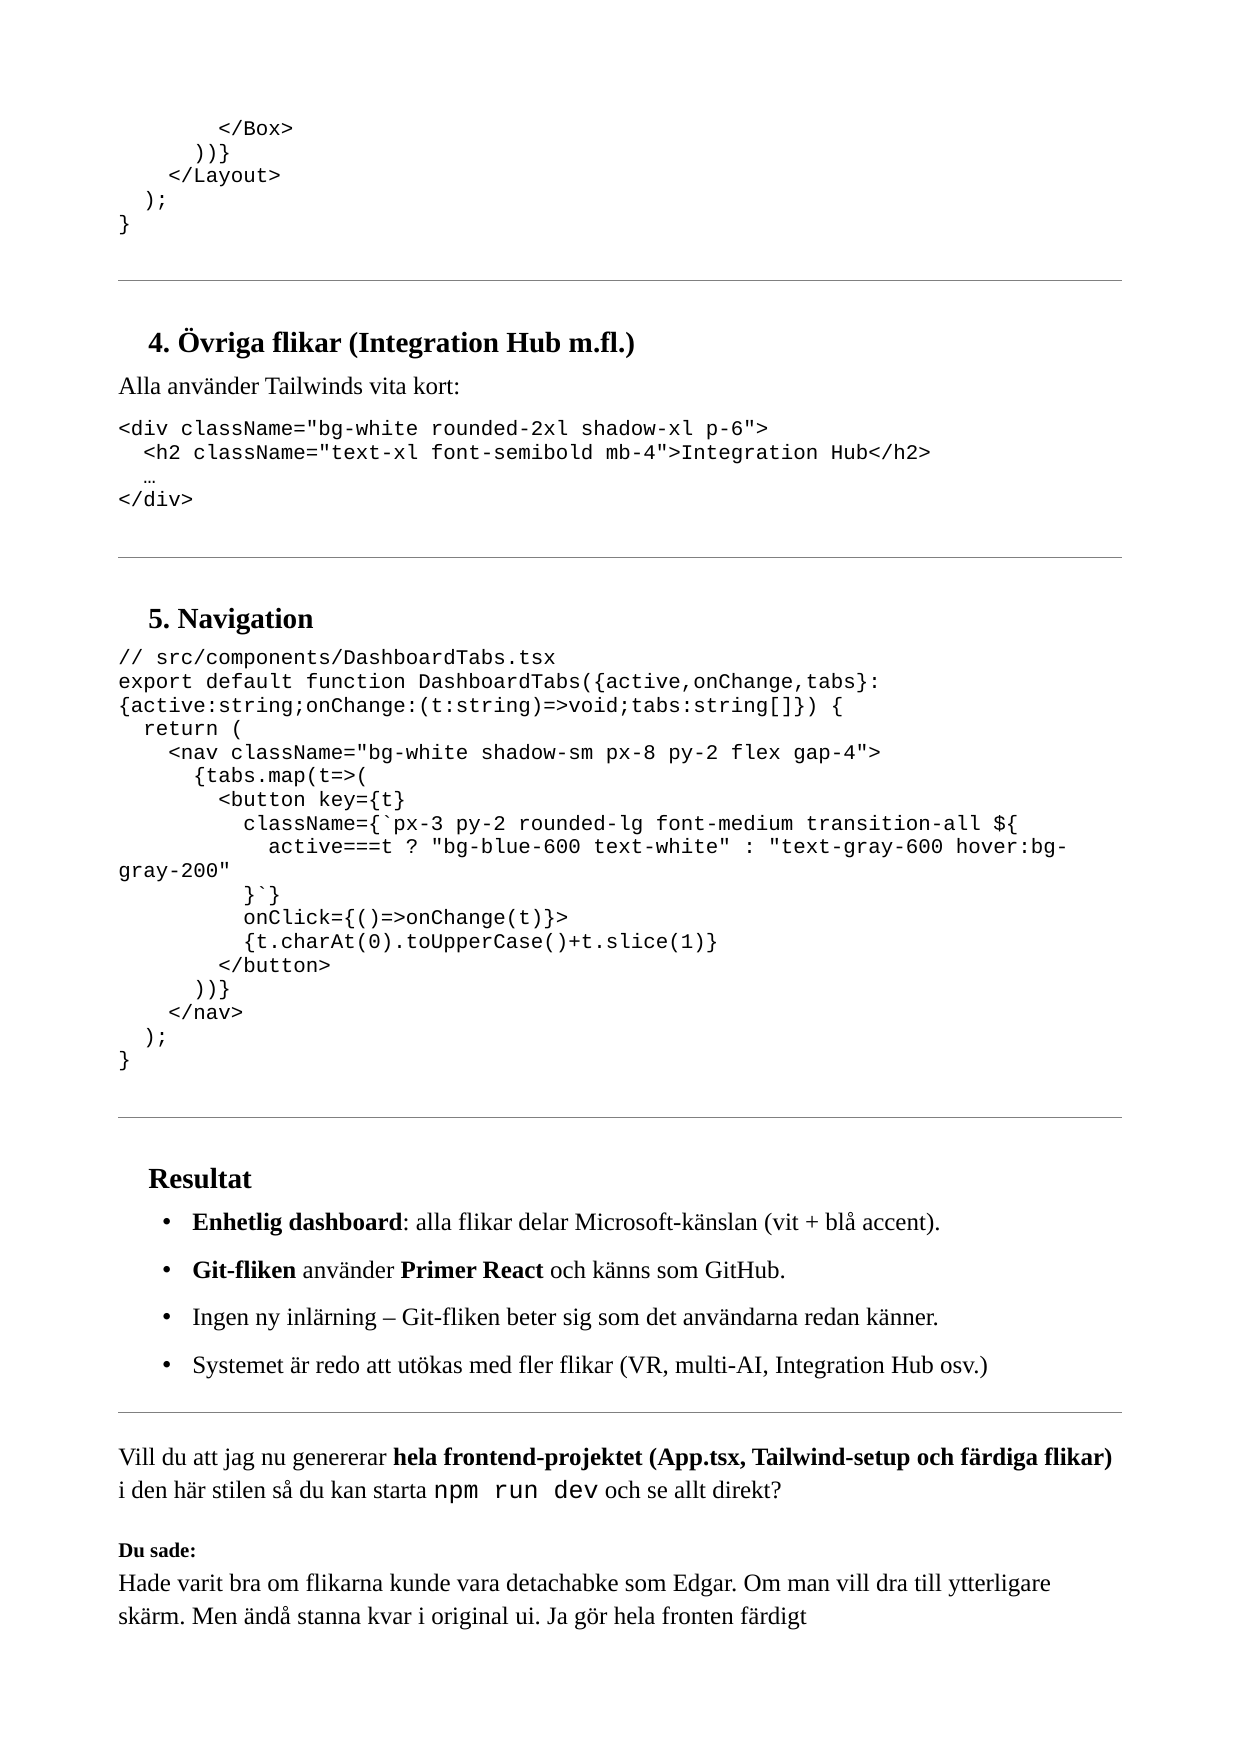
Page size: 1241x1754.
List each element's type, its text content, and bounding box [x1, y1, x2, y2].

text </Box> [118, 118, 1122, 142]
text export default function DashboardTabs({active,onChange,tabs}:{active:string;onChange:(t:string)=>void;tabs:string[]}) { [118, 671, 1122, 718]
text </div> [118, 489, 1122, 513]
text ); [118, 189, 1122, 213]
text // src/components/DashboardTabs.tsx [118, 647, 1122, 671]
list Git-fliken använder Primer React och känns som GitHub. [162, 1255, 1122, 1284]
subtitle 🧭 5. Navigation [118, 601, 1122, 635]
text onClick={()=>onChange(t)}> [118, 907, 1122, 931]
subtitle ✅ Resultat [118, 1161, 1122, 1195]
list Ingen ny inlärning – Git-fliken beter sig som det användarna redan känner. [162, 1302, 1122, 1331]
text <div className="bg-white rounded-2xl shadow-xl p-6"> [118, 418, 1122, 442]
text <button key={t} [118, 789, 1122, 813]
text active===t ? "bg-blue-600 text-white" : "text-gray-600 hover:bg-gray-200" [118, 836, 1122, 884]
text Alla använder Tailwinds vita kort: [118, 371, 1122, 399]
text }`} [118, 884, 1122, 907]
subtitle 🎨 4. Övriga flikar (Integration Hub m.fl.) [118, 325, 1122, 358]
subtitle Du sade: [118, 1537, 1122, 1562]
text ))} [118, 142, 1122, 165]
list Enhetlig dashboard: alla flikar delar Microsoft-känslan (vit + blå accent). [162, 1207, 1122, 1236]
text className={`px-3 py-2 rounded-lg font-medium transition-all ${ [118, 813, 1122, 836]
text </button> [118, 955, 1122, 978]
text <h2 className="text-xl font-semibold mb-4">Integration Hub</h2> [118, 442, 1122, 466]
text </nav> [118, 1002, 1122, 1026]
text … [118, 466, 1122, 489]
text ))} [118, 978, 1122, 1002]
list Systemet är redo att utökas med fler flikar (VR, multi-AI, Integration Hub osv.) [162, 1350, 1122, 1379]
text {tabs.map(t=>( [118, 766, 1122, 789]
text Vill du att jag nu genererar hela frontend-projektet (App.tsx, Tailwind-setup och färdiga flikar) i den här stilen så du kan starta npm run dev och se allt direkt? [118, 1442, 1122, 1506]
text {t.charAt(0).toUpperCase()+t.slice(1)} [118, 931, 1122, 955]
text ); [118, 1026, 1122, 1049]
text Hade varit bra om flikarna kunde vara detachabke som Edgar. Om man vill dra till ytterligare skärm. Men ändå stanna kvar i original ui. Ja gör hela fronten färdigt [118, 1568, 1122, 1629]
text return ( [118, 718, 1122, 742]
text } [118, 1049, 1122, 1073]
text </Layout> [118, 165, 1122, 189]
text <nav className="bg-white shadow-sm px-8 py-2 flex gap-4"> [118, 742, 1122, 766]
text } [118, 213, 1122, 236]
